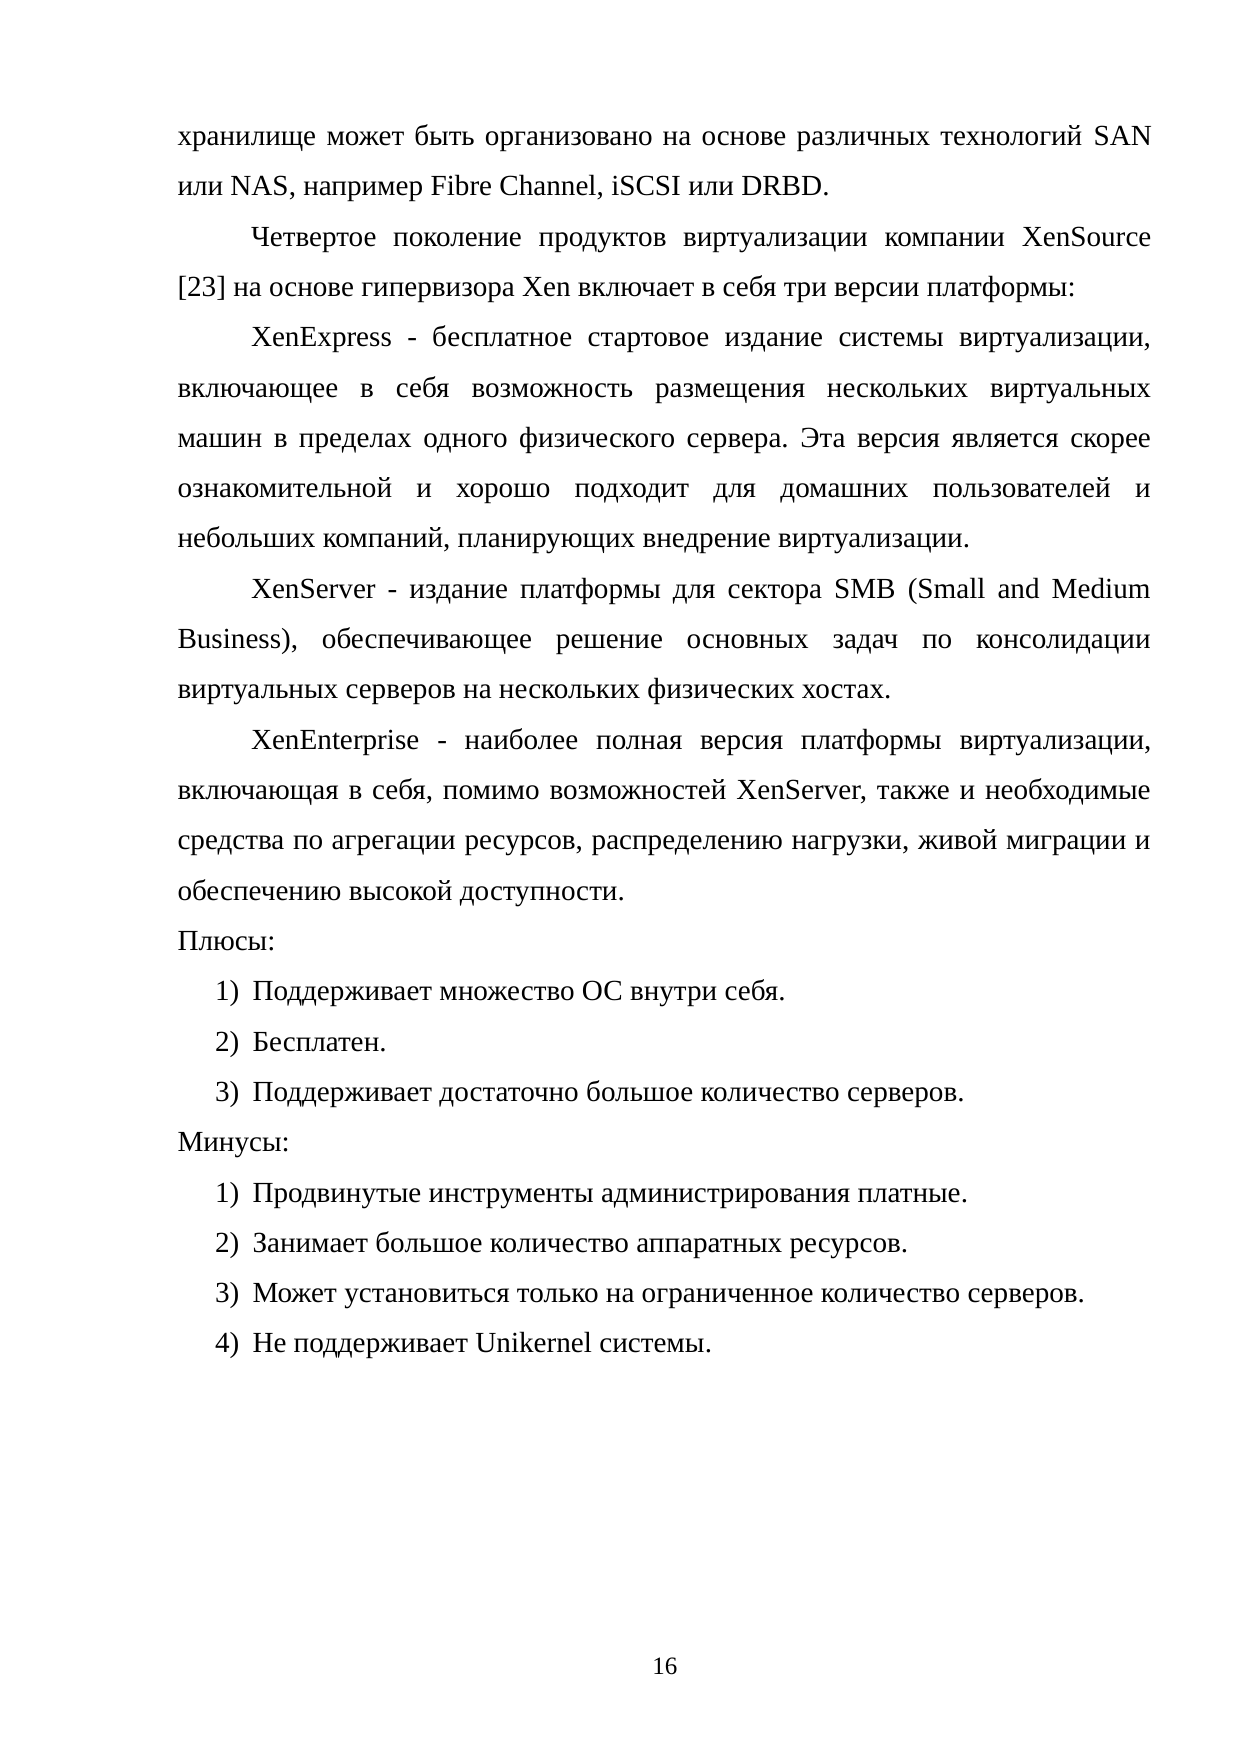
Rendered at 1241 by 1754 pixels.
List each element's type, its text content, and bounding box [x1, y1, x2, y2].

text XenEnterprise - наиболее полная версия платформы виртуализации, включающая в себя, помимо возможностей XenServer, также и необходимые средства по агрегации ресурсов, распределению нагрузки, живой миграции и обеспечению высокой доступности. [177, 722, 1152, 906]
text XenExpress - бесплатное стартовое издание системы виртуализации, включающее в себя возможность размещения нескольких виртуальных машин в пределах одного физического сервера. Эта версия является скорее ознакомительной и хорошо подходит для домашних пользователей и небольших компаний, планирующих внедрение виртуализации. [177, 319, 1152, 554]
list Продвинутые инструменты администрирования платные. [215, 1175, 1152, 1208]
list Поддерживает множество ОС внутри себя. [215, 973, 1152, 1007]
text Минусы: [177, 1124, 1152, 1158]
text Четвертое поколение продуктов виртуализации компании XenSource [23] на основе гипервизора Xen включает в себя три версии платформы: [177, 219, 1152, 303]
text Плюсы: [177, 923, 1152, 957]
list Бесплатен. [215, 1024, 1152, 1057]
list Поддерживает достаточно большое количество серверов. [215, 1074, 1152, 1108]
list Может установиться только на ограниченное количество серверов. [215, 1275, 1152, 1309]
list Не поддерживает Unikernel системы. [215, 1326, 1152, 1359]
text хранилище может быть организовано на основе различных технологий SAN или NAS, например Fibre Channel, iSCSI или DRBD. [177, 118, 1152, 202]
text XenServer - издание платформы для сектора SMB (Small and Medium Business), обеспечивающее решение основных задач по консолидации виртуальных серверов на нескольких физических хостах. [177, 571, 1152, 705]
list Занимает большое количество аппаратных ресурсов. [215, 1225, 1152, 1258]
